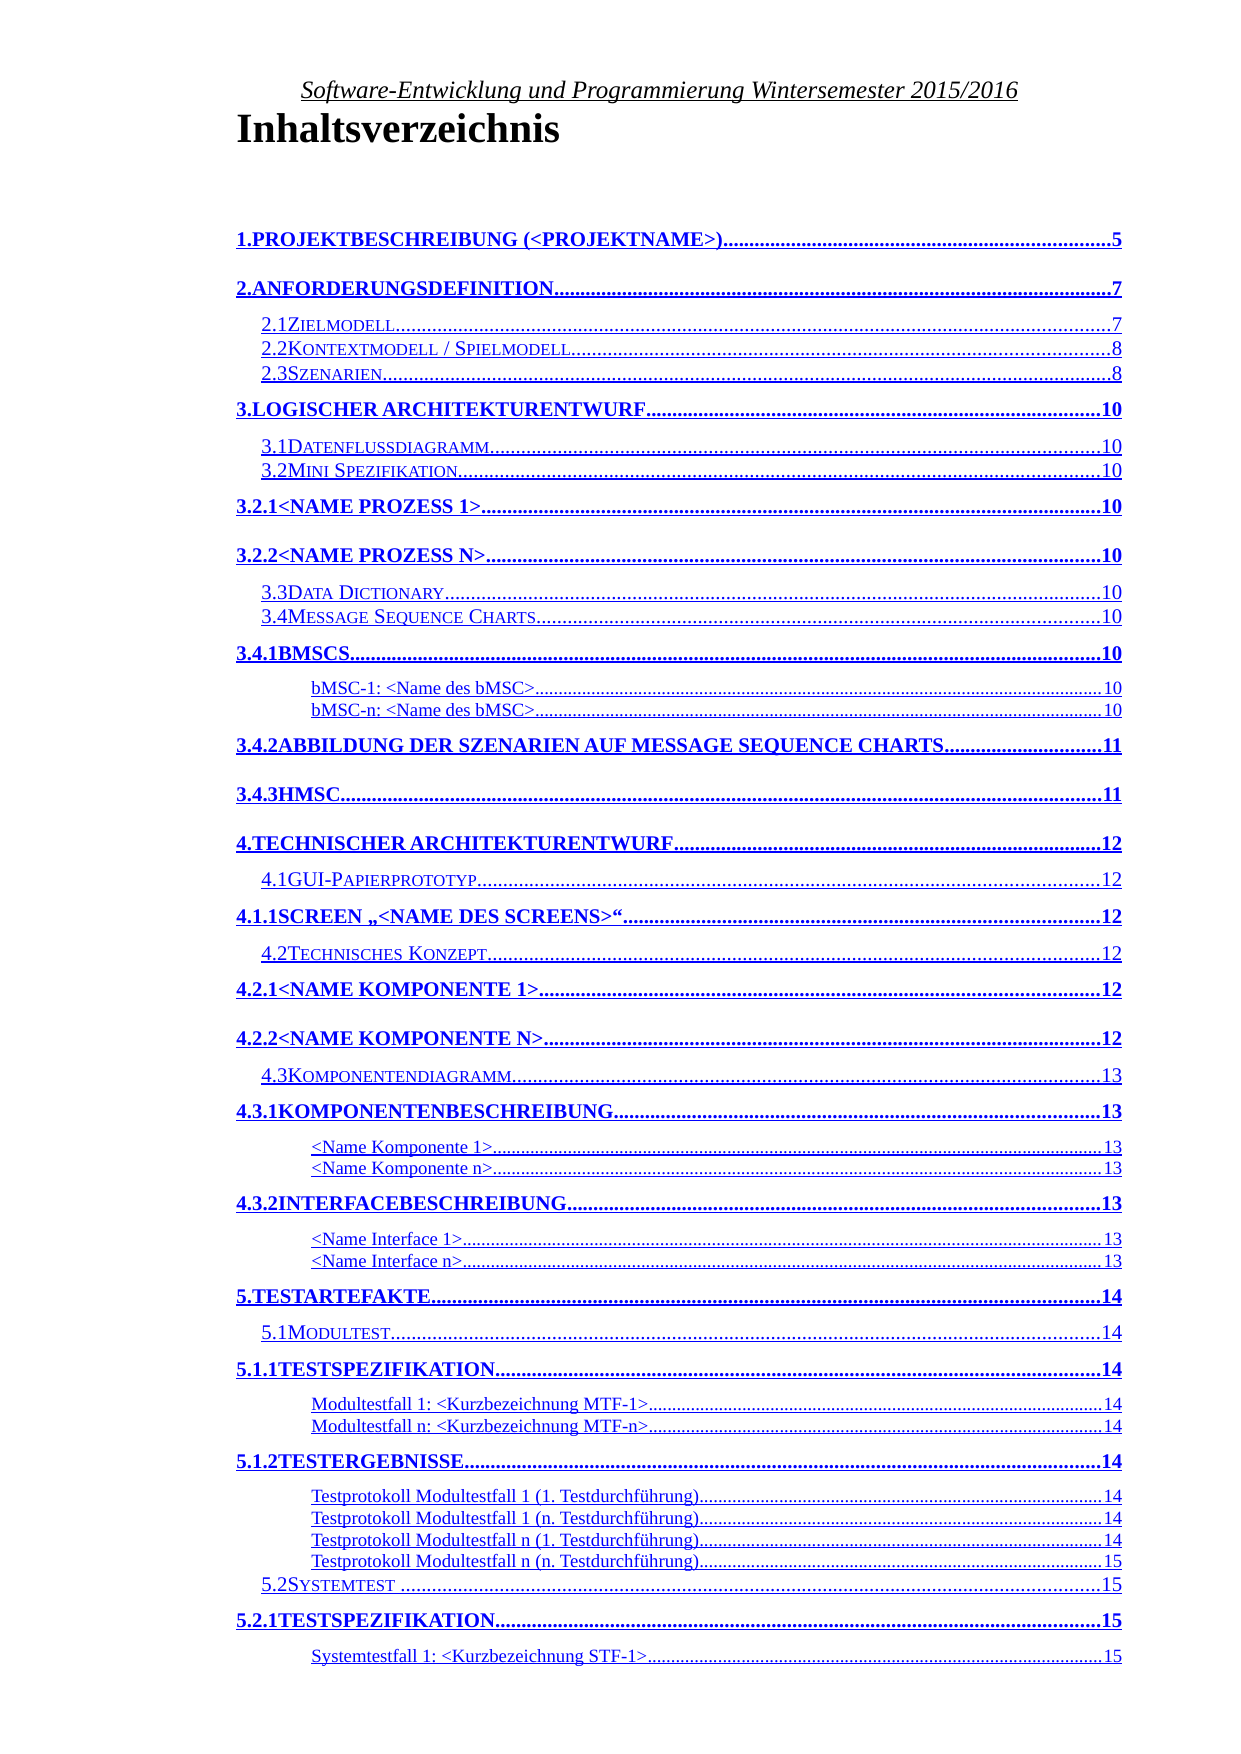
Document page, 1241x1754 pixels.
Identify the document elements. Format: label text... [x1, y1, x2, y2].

text 3.Logischer Architekturentwurf 10 [236, 397, 1122, 418]
text <Name Komponente 1> 13 [311, 1136, 1122, 1154]
text Inhaltsverzeichnis [236, 104, 1122, 152]
text <Name Interface n> 13 [311, 1249, 1122, 1268]
text 5.Testartefakte 14 [236, 1283, 1122, 1304]
text 4.3.1Komponentenbeschreibung 13 [236, 1099, 1122, 1120]
text 4.1GUI-Papierprototyp 12 [261, 867, 1122, 888]
text 3.4.2Abbildung der Szenarien auf Message Sequence Charts 11 [236, 733, 1122, 753]
text 3.2.2<Name Prozess n> 10 [236, 543, 1122, 564]
text <Name Komponente n> 13 [311, 1157, 1122, 1176]
text 5.1.2Testergebnisse 14 [236, 1449, 1122, 1470]
text 3.2.1<Name Prozess 1> 10 [236, 494, 1122, 515]
text 4.2.2<Name Komponente n> 12 [236, 1026, 1122, 1047]
text 3.4.3hMSC 11 [236, 782, 1122, 803]
text 4.3Komponentendiagramm 13 [261, 1063, 1122, 1083]
text 4.1.1Screen „<Name des Screens>“ 12 [236, 904, 1122, 925]
text 5.2.1Testspezifikation 15 [236, 1608, 1122, 1629]
text 2.3Szenarien 8 [261, 360, 1122, 381]
text 2.1Zielmodell 7 [261, 312, 1122, 333]
text 5.2Systemtest 15 [261, 1572, 1122, 1593]
text 3.1Datenflussdiagramm 10 [261, 433, 1122, 454]
text Systemtestfall 1: <Kurzbezeichnung STF-1> 15 [311, 1645, 1122, 1663]
text 5.1Modultest 14 [261, 1320, 1122, 1341]
text 2.Anforderungsdefinition 7 [236, 276, 1122, 296]
text Testprotokoll Modultestfall n (n. Testdurchführung) 15 [311, 1550, 1122, 1569]
text 4.2.1<Name Komponente 1> 12 [236, 977, 1122, 998]
text bMSC-1: <Name des bMSC> 10 [311, 677, 1122, 696]
text 2.2Kontextmodell / Spielmodell 8 [261, 336, 1122, 357]
text 3.3Data Dictionary 10 [261, 580, 1122, 601]
text 4.3.2Interfacebeschreibung 13 [236, 1191, 1122, 1212]
text bMSC-n: <Name des bMSC> 10 [311, 698, 1122, 717]
text 1.Projektbeschreibung (<Projektname>) 5 [236, 227, 1122, 248]
text Testprotokoll Modultestfall 1 (n. Testdurchführung) 14 [311, 1507, 1122, 1526]
text Testprotokoll Modultestfall 1 (1. Testdurchführung) 14 [311, 1485, 1122, 1504]
text 3.4.1bMSCs 10 [236, 640, 1122, 661]
text 3.2Mini Spezifikation 10 [261, 458, 1122, 478]
text Modultestfall n: <Kurzbezeichnung MTF-n> 14 [311, 1415, 1122, 1433]
text 4.Technischer Architekturentwurf 12 [236, 831, 1122, 851]
text 3.4Message Sequence Charts 10 [261, 604, 1122, 625]
text Testprotokoll Modultestfall n (1. Testdurchführung) 14 [311, 1528, 1122, 1547]
text Modultestfall 1: <Kurzbezeichnung MTF-1> 14 [311, 1393, 1122, 1412]
text <Name Interface 1> 13 [311, 1228, 1122, 1247]
text 5.1.1Testspezifikation 14 [236, 1357, 1122, 1378]
text 4.2Technisches Konzept 12 [261, 940, 1122, 961]
